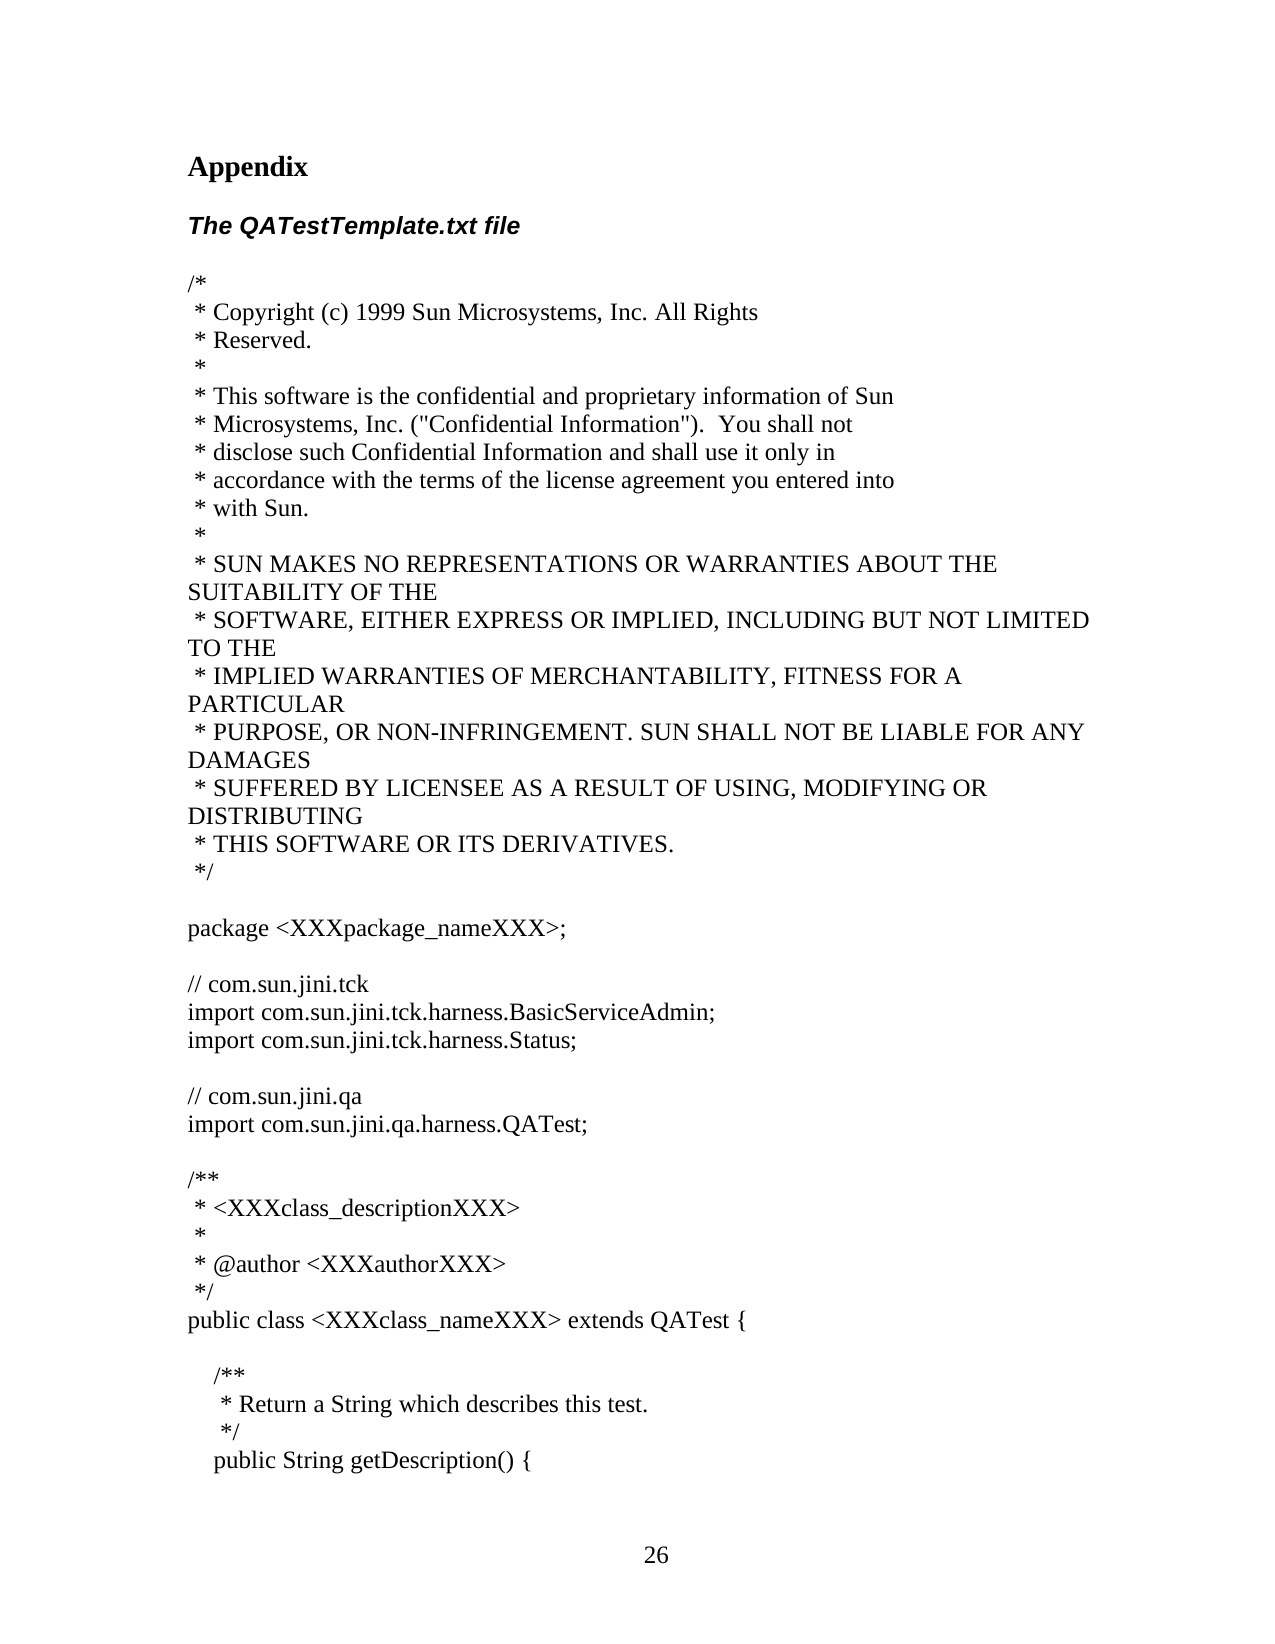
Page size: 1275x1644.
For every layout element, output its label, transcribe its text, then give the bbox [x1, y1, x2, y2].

text package <XXXpackage_nameXXX>; [187, 914, 1125, 942]
text * SOFTWARE, EITHER EXPRESS OR IMPLIED, INCLUDING BUT NOT LIMITED TO THE [187, 606, 1125, 662]
text * <XXXclass_descriptionXXX> [187, 1194, 1125, 1222]
text */ [187, 1278, 1125, 1306]
subtitle Appendix [187, 150, 1125, 182]
text * [187, 522, 1125, 550]
text /** [187, 1362, 1125, 1390]
text import com.sun.jini.qa.harness.QATest; [187, 1110, 1125, 1138]
text * SUN MAKES NO REPRESENTATIONS OR WARRANTIES ABOUT THE SUITABILITY OF THE [187, 550, 1125, 606]
text * with Sun. [187, 494, 1125, 522]
text */ [187, 858, 1125, 886]
text * accordance with the terms of the license agreement you entered into [187, 466, 1125, 494]
subtitle The QATestTemplate.txt file [187, 212, 1125, 240]
text * disclose such Confidential Information and shall use it only in [187, 438, 1125, 466]
text import com.sun.jini.tck.harness.Status; [187, 1026, 1125, 1054]
text /* [187, 269, 1125, 297]
text public class <XXXclass_nameXXX> extends QATest { [187, 1306, 1125, 1334]
text * Return a String which describes this test. [187, 1390, 1125, 1418]
text * SUFFERED BY LICENSEE AS A RESULT OF USING, MODIFYING OR DISTRIBUTING [187, 774, 1125, 830]
text * This software is the confidential and proprietary information of Sun [187, 382, 1125, 409]
text */ [187, 1418, 1125, 1446]
text import com.sun.jini.tck.harness.BasicServiceAdmin; [187, 998, 1125, 1026]
text * Microsystems, Inc. ("Confidential Information"). You shall not [187, 409, 1125, 438]
text // com.sun.jini.qa [187, 1082, 1125, 1110]
text * Reserved. [187, 326, 1125, 353]
text * IMPLIED WARRANTIES OF MERCHANTABILITY, FITNESS FOR A PARTICULAR [187, 662, 1125, 718]
text /** [187, 1166, 1125, 1194]
text * [187, 1222, 1125, 1250]
text public String getDescription() { [187, 1446, 1125, 1474]
text // com.sun.jini.tck [187, 970, 1125, 998]
text * Copyright (c) 1999 Sun Microsystems, Inc. All Rights [187, 297, 1125, 326]
text * PURPOSE, OR NON-INFRINGEMENT. SUN SHALL NOT BE LIABLE FOR ANY DAMAGES [187, 718, 1125, 774]
text * [187, 353, 1125, 382]
text * THIS SOFTWARE OR ITS DERIVATIVES. [187, 830, 1125, 858]
text * @author <XXXauthorXXX> [187, 1250, 1125, 1278]
